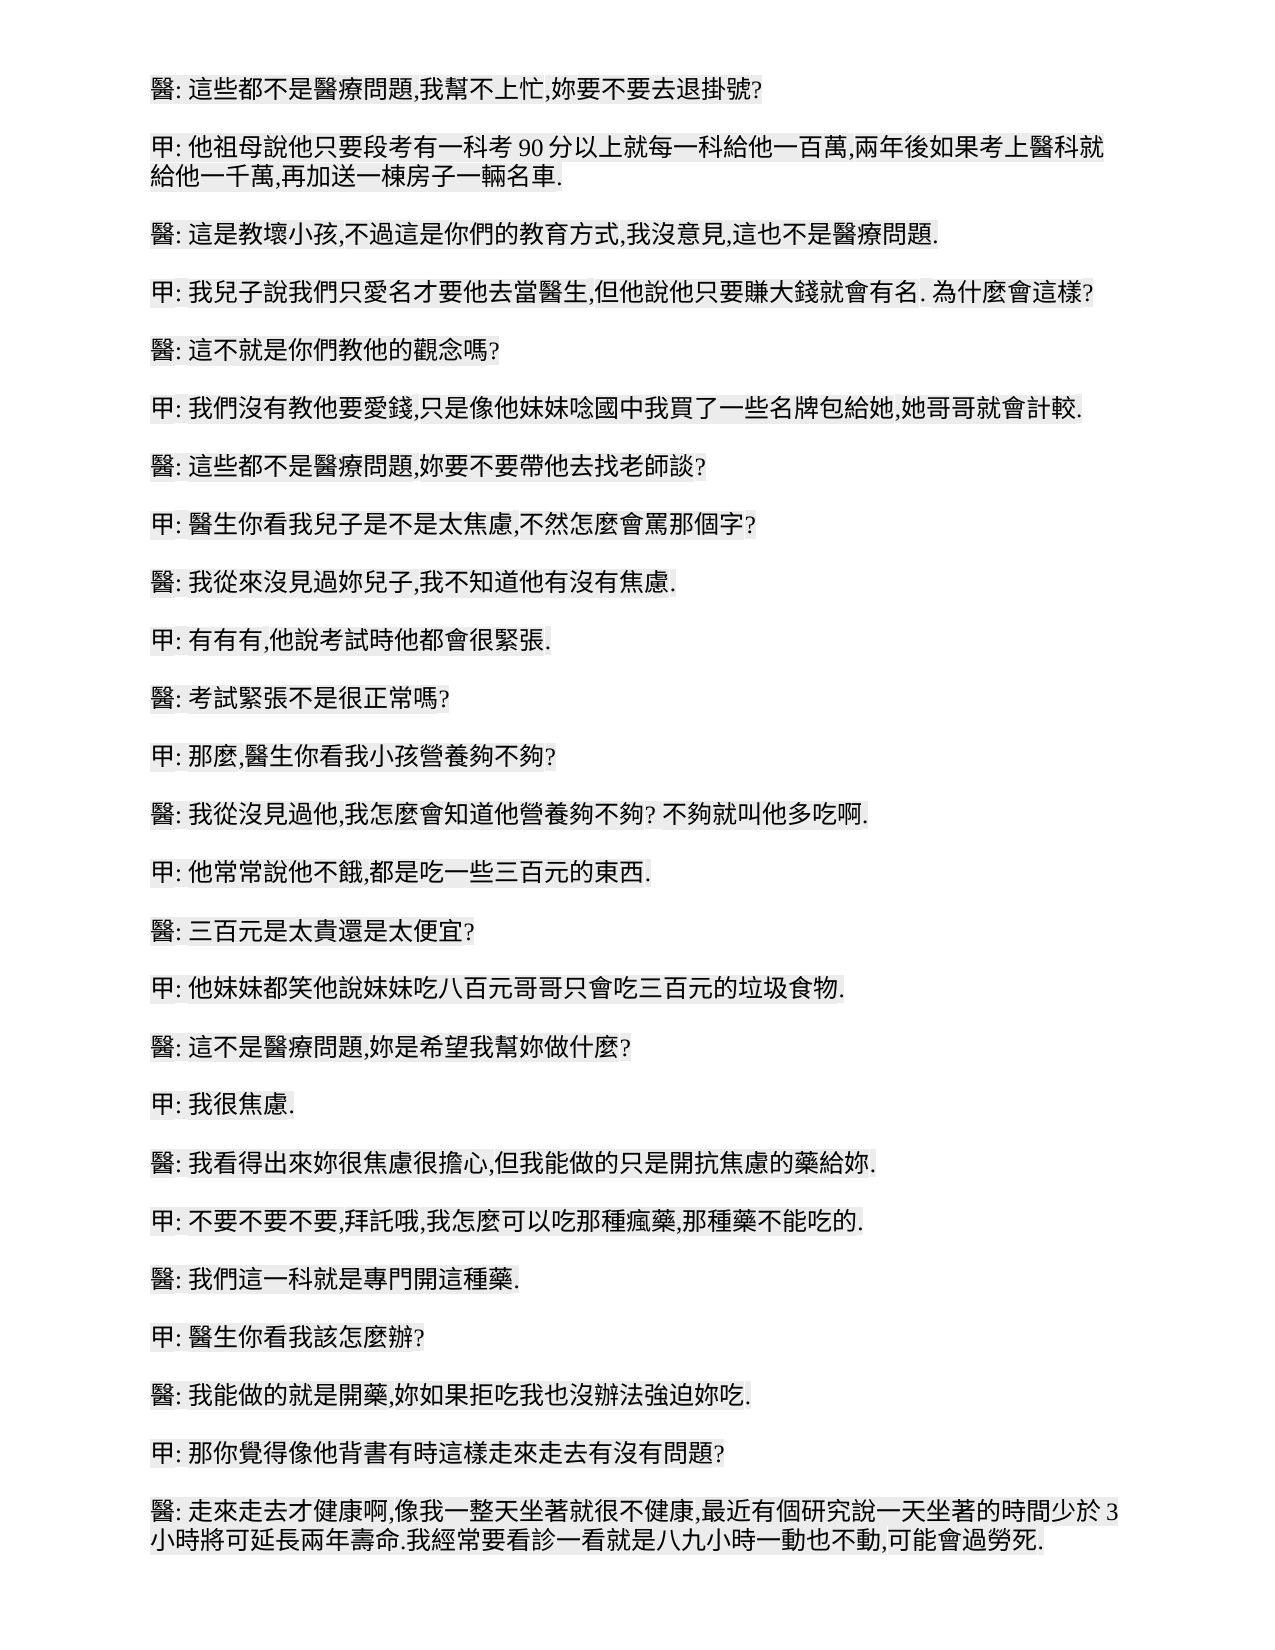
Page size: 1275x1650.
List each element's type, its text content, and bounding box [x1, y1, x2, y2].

text 醫: 這些都不是醫療問題,我幫不上忙,妳要不要去退掛號? 甲: 他祖母說他只要段考有一科考90分以上就每一科給他一百萬,兩年後如果考上醫科就給他一千萬,再加送一棟房子一輛名車. 醫: 這是教壞小孩,不過這是你們的教育方式,我沒意見,這也不是醫療問題. 甲: 我兒子說我們只愛名才要他去當醫生,但他說他只要賺大錢就會有名. 為什麼會這樣? 醫: 這不就是你們教他的觀念嗎? 甲: 我們沒有教他要愛錢,只是像他妹妹唸國中我買了一些名牌包給她,她哥哥就會計較. 醫: 這些都不是醫療問題,妳要不要帶他去找老師談? 甲: 醫生你看我兒子是不是太焦慮,不然怎麼會罵那個字? 醫: 我從來沒見過妳兒子,我不知道他有沒有焦慮. 甲: 有有有,他說考試時他都會很緊張. 醫: 考試緊張不是很正常嗎? 甲: 那麼,醫生你看我小孩營養夠不夠? 醫: 我從沒見過他,我怎麼會知道他營養夠不夠? 不夠就叫他多吃啊. 甲: 他常常說他不餓,都是吃一些三百元的東西. 醫: 三百元是太貴還是太便宜? 甲: 他妹妹都笑他說妹妹吃八百元哥哥只會吃三百元的垃圾食物. 醫: 這不是醫療問題,妳是希望我幫妳做什麼? 甲: 我很焦慮. 醫: 我看得出來妳很焦慮很擔心,但我能做的只是開抗焦慮的藥給妳. 甲: 不要不要不要,拜託哦,我怎麼可以吃那種瘋藥,那種藥不能吃的. 醫: 我們這一科就是專門開這種藥. 甲: 醫生你看我該怎麼辦? 醫: 我能做的就是開藥,妳如果拒吃我也沒辦法強迫妳吃. 甲: 那你覺得像他背書有時這樣走來走去有沒有問題? 醫: 走來走去才健康啊,像我一整天坐著就很不健康,最近有個研究說一天坐著的時間少於3小時將可延長兩年壽命.我經常要看診一看就是八九小時一動也不動,可能會過勞死. [150, 75, 1125, 1555]
